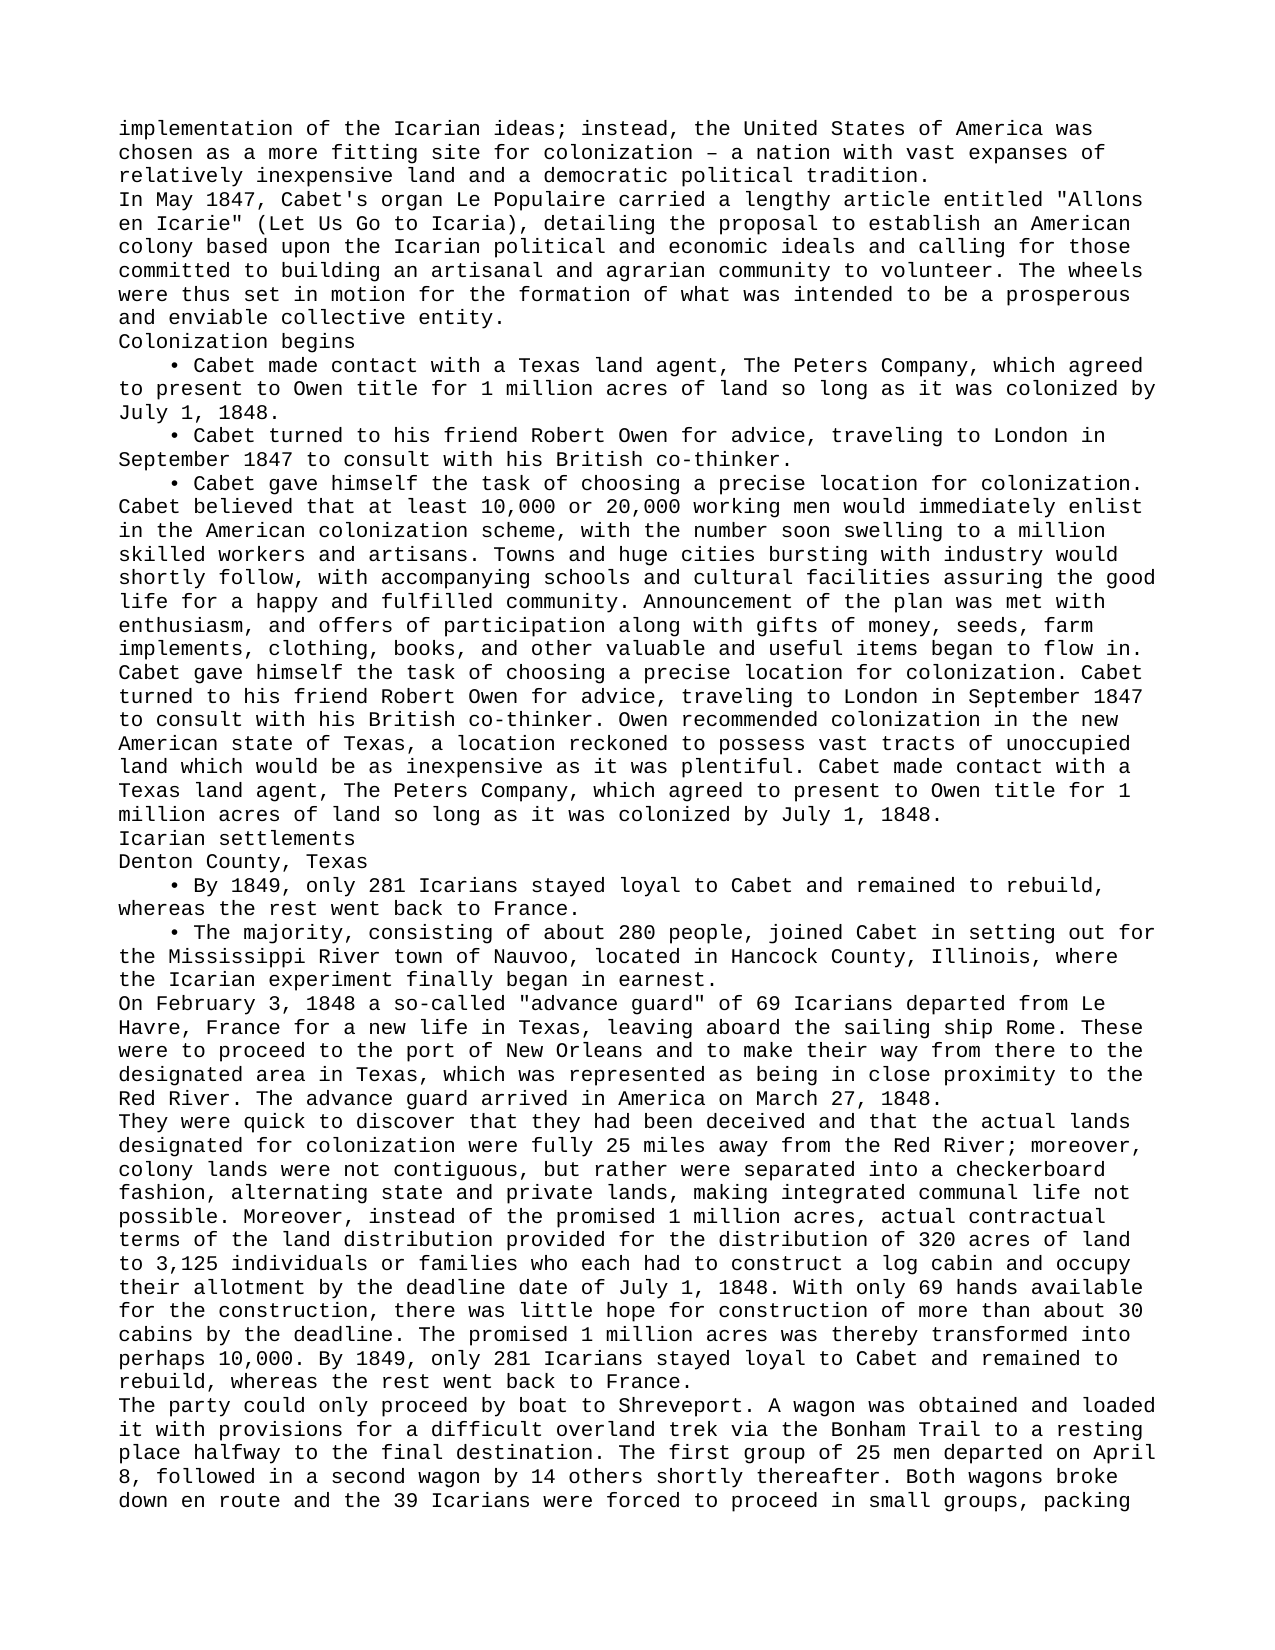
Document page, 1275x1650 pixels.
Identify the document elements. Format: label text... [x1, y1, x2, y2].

text implementation of the Icarian ideas; instead, the United States of America was chosen as a more fitting site for colonization – a nation with vast expanses of relatively inexpensive land and a democratic political tradition. [118, 118, 1157, 189]
text In May 1847, Cabet's organ Le Populaire carried a lengthy article entitled "Allons en Icarie" (Let Us Go to Icaria), detailing the proposal to establish an American colony based upon the Icarian political and economic ideals and calling for those committed to building an artisanal and agrarian community to volunteer. The wheels were thus set in motion for the formation of what was intended to be a prosperous and enviable collective entity. [118, 189, 1157, 331]
text Denton County, Texas [118, 851, 1157, 875]
text • Cabet gave himself the task of choosing a precise location for colonization. [118, 473, 1157, 496]
text Cabet believed that at least 10,000 or 20,000 working men would immediately enlist in the American colonization scheme, with the number soon swelling to a million skilled workers and artisans. Towns and huge cities bursting with industry would shortly follow, with accompanying schools and cultural facilities assuring the good life for a happy and fulfilled community. Announcement of the plan was met with enthusiasm, and offers of participation along with gifts of money, seeds, farm implements, clothing, books, and other valuable and useful items began to flow in. [118, 496, 1157, 662]
text • By 1849, only 281 Icarians stayed loyal to Cabet and remained to rebuild, whereas the rest went back to France. [118, 875, 1157, 922]
text Icarian settlements [118, 827, 1157, 851]
text The party could only proceed by boat to Shreveport. A wagon was obtained and loaded it with provisions for a difficult overland trek via the Bonham Trail to a resting place halfway to the final destination. The first group of 25 men departed on April 8, followed in a second wagon by 14 others shortly thereafter. Both wagons broke down en route and the 39 Icarians were forced to proceed in small groups, packing [118, 1395, 1157, 1513]
text • Cabet turned to his friend Robert Owen for advice, traveling to London in September 1847 to consult with his British co-thinker. [118, 426, 1157, 473]
text Cabet gave himself the task of choosing a precise location for colonization. Cabet turned to his friend Robert Owen for advice, traveling to London in September 1847 to consult with his British co-thinker. Owen recommended colonization in the new American state of Texas, a location reckoned to possess vast tracts of unoccupied land which would be as inexpensive as it was plentiful. Cabet made contact with a Texas land agent, The Peters Company, which agreed to present to Owen title for 1 million acres of land so long as it was colonized by July 1, 1848. [118, 662, 1157, 827]
text Colonization begins [118, 331, 1157, 354]
text • Cabet made contact with a Texas land agent, The Peters Company, which agreed to present to Owen title for 1 million acres of land so long as it was colonized by July 1, 1848. [118, 354, 1157, 426]
text They were quick to discover that they had been deceived and that the actual lands designated for colonization were fully 25 miles away from the Red River; moreover, colony lands were not contiguous, but rather were separated into a checkerboard fashion, alternating state and private lands, making integrated communal life not possible. Moreover, instead of the promised 1 million acres, actual contractual terms of the land distribution provided for the distribution of 320 acres of land to 3,125 individuals or families who each had to construct a log cabin and occupy their allotment by the deadline date of July 1, 1848. With only 69 hands available for the construction, there was little hope for construction of more than about 30 cabins by the deadline. The promised 1 million acres was thereby transformed into perhaps 10,000. By 1849, only 281 Icarians stayed loyal to Cabet and remained to rebuild, whereas the rest went back to France. [118, 1111, 1157, 1395]
text On February 3, 1848 a so-called "advance guard" of 69 Icarians departed from Le Havre, France for a new life in Texas, leaving aboard the sailing ship Rome. These were to proceed to the port of New Orleans and to make their way from there to the designated area in Texas, which was represented as being in close proximity to the Red River. The advance guard arrived in America on March 27, 1848. [118, 993, 1157, 1111]
text • The majority, consisting of about 280 people, joined Cabet in setting out for the Mississippi River town of Nauvoo, located in Hancock County, Illinois, where the Icarian experiment finally began in earnest. [118, 922, 1157, 993]
